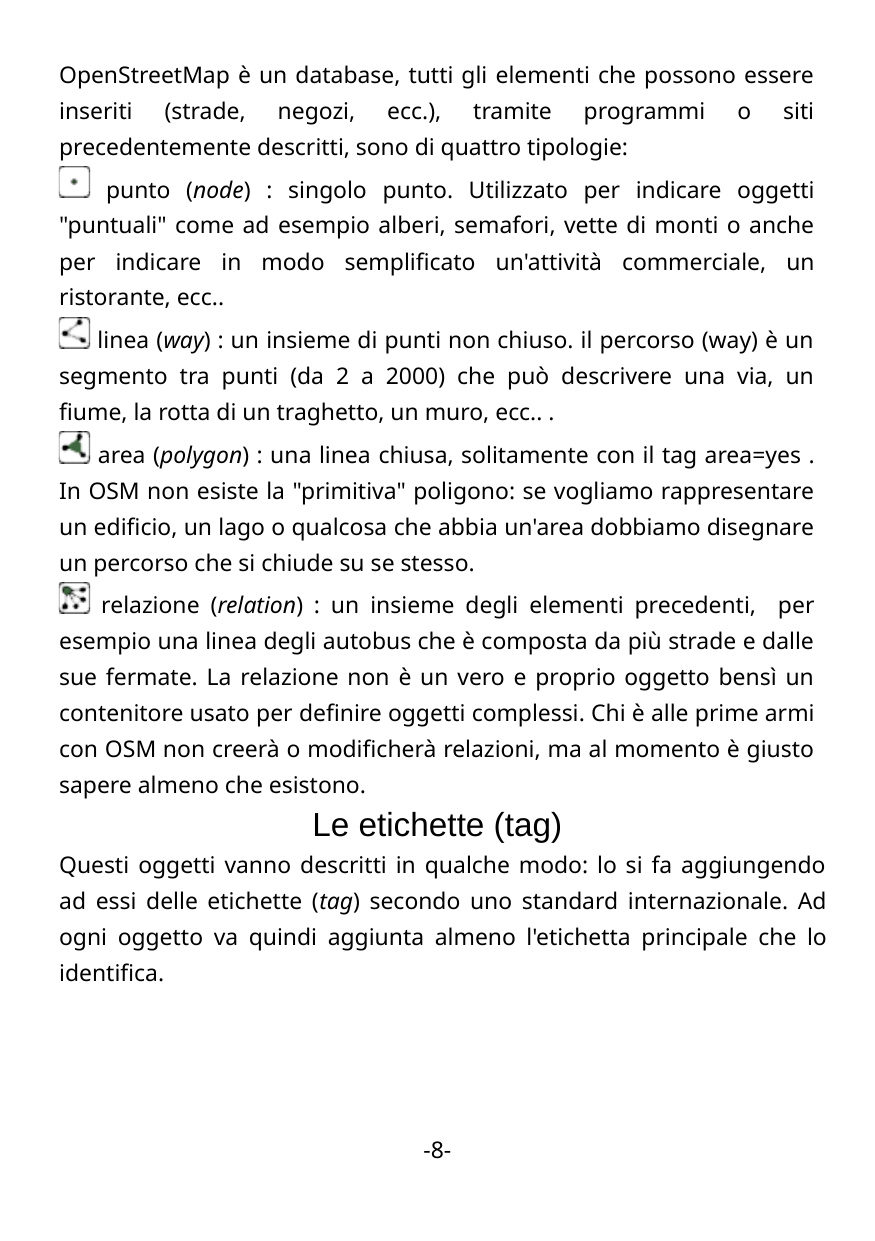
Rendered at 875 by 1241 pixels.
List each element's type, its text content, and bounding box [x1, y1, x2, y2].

text linea (way) : un insieme di punti non chiuso. il percorso (way) è un segmento tra punti (da 2 a 2000) che può descrivere una via, un fiume, la rotta di un traghetto, un muro, ecc.. . [59, 317, 815, 427]
picture [58, 166, 91, 198]
text punto (node) : singolo punto. Utilizzato per indicare oggetti "puntuali" come ad esempio alberi, semafori, vette di monti o anche per indicare in modo semplificato un'attività commerciale, un ristorante, ecc.. [59, 167, 815, 313]
text OpenStreetMap è un database, tutti gli elementi che possono essere inseriti (strade, negozi, ecc.), tramite programmi o siti precedentemente descritti, sono di quattro tipologie: [59, 59, 815, 162]
text relazione (relation) : un insieme degli elementi precedenti, per esempio una linea degli autobus che è composta da più strade e dalle sue fermate. La relazione non è un vero e proprio oggetto bensì un contenitore usato per definire oggetti complessi. Chi è alle prime armi con OSM non creerà o modificherà relazioni, ma al momento è giusto sapere almeno che esistono. [59, 582, 815, 800]
text Questi oggetti vanno descritti in qualche modo: lo si fa aggiungendo ad essi delle etichette (tag) secondo uno standard internazionale. Ad ogni oggetto va quindi aggiunta almeno l'etichetta principale che lo identifica. [59, 849, 827, 988]
picture [58, 431, 91, 464]
text Le etichette (tag) [59, 805, 815, 843]
picture [58, 582, 91, 614]
text area (polygon) : una linea chiusa, solitamente con il tag area=yes . In OSM non esiste la "primitiva" poligono: se vogliamo rappresentare un edificio, un lago o qualcosa che abbia un'area dobbiamo disegnare un percorso che si chiude su se stesso. [59, 432, 815, 578]
picture [58, 317, 91, 349]
